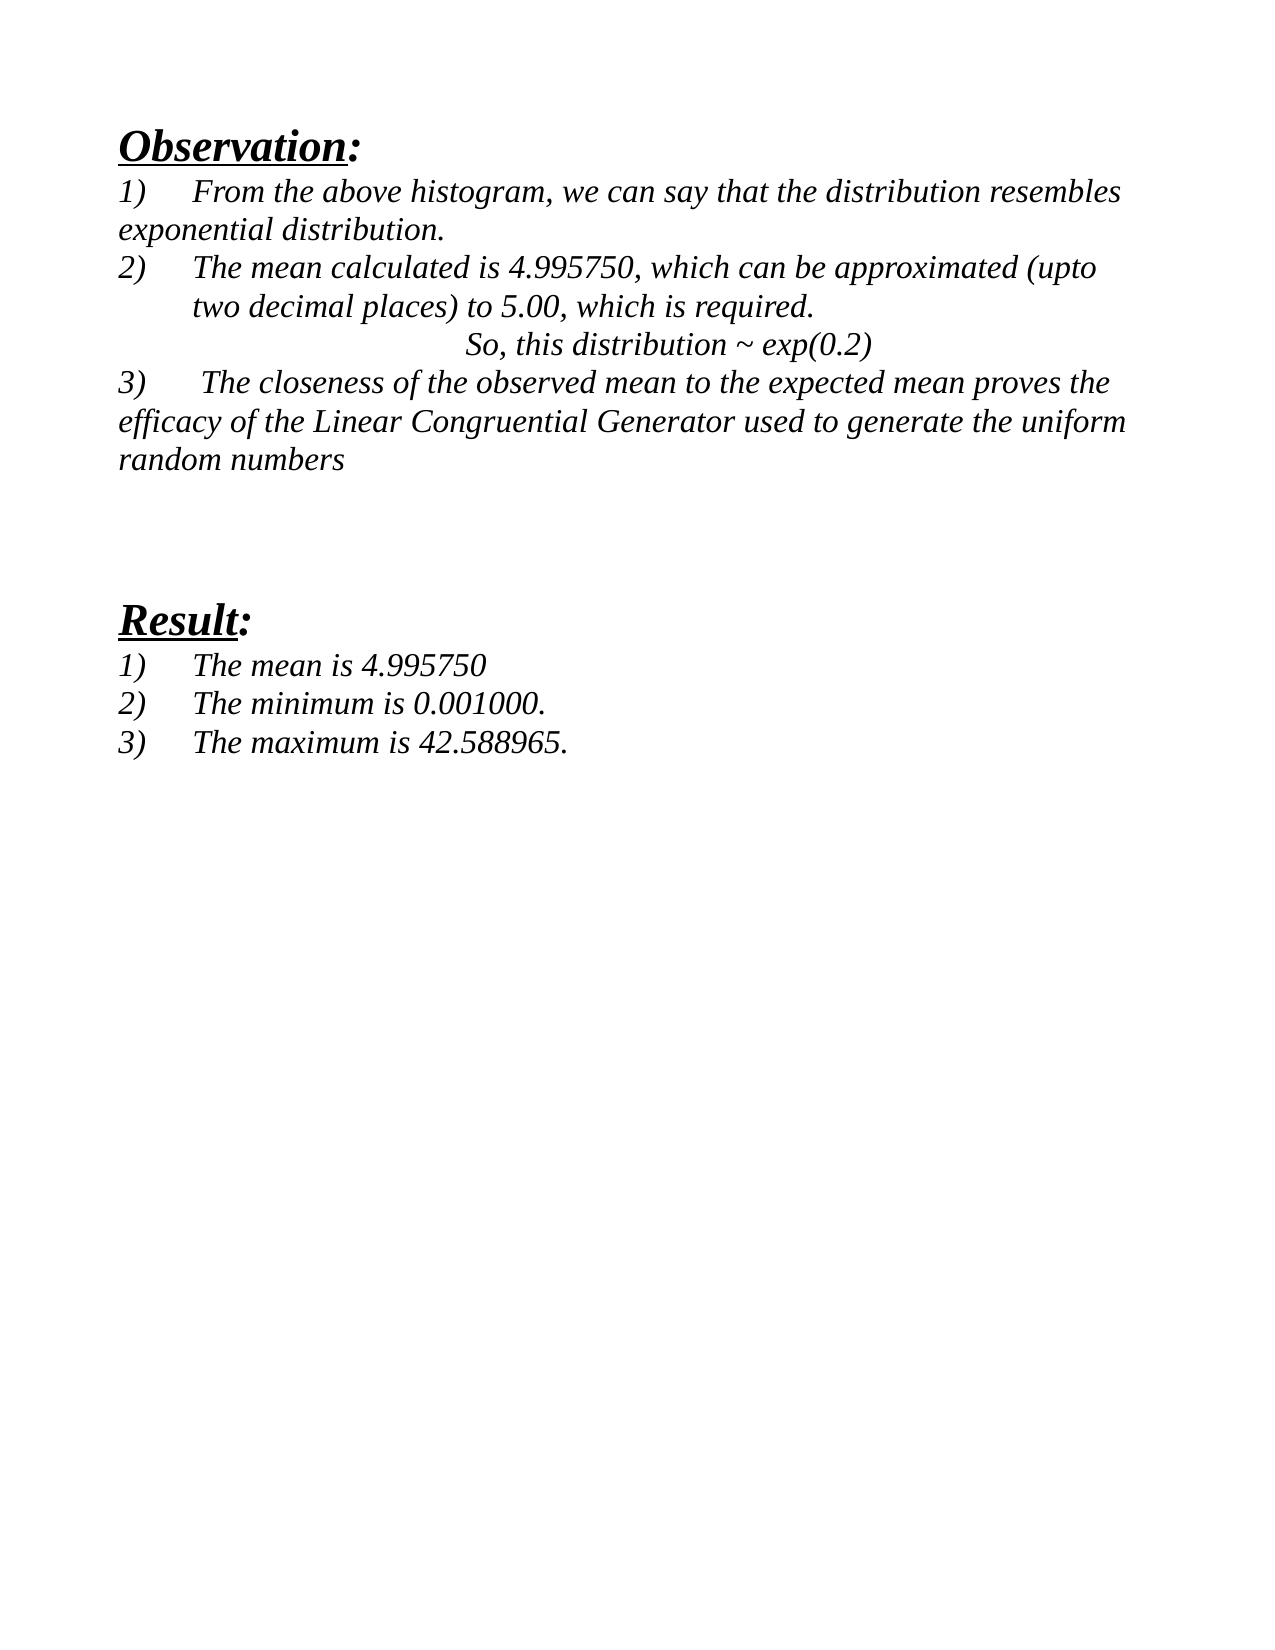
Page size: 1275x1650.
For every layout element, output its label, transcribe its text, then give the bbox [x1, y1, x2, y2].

text 3) The closeness of the observed mean to the expected mean proves the efficacy of the Linear Congruential Generator used to generate the uniform random numbers [118, 362, 1157, 477]
text 1) The mean is 4.995750 [118, 645, 1157, 683]
text 2) The mean calculated is 4.995750, which can be approximated (upto two decimal places) to 5.00, which is required. [118, 247, 1157, 324]
text Result: [118, 592, 1157, 645]
text So, this distribution ~ exp(0.2) [118, 324, 1157, 362]
text Observation: [118, 118, 1157, 171]
text 1) From the above histogram, we can say that the distribution resembles exponential distribution. [118, 171, 1157, 247]
text 3) The maximum is 42.588965. [118, 722, 1157, 760]
text 2) The minimum is 0.001000. [118, 683, 1157, 722]
